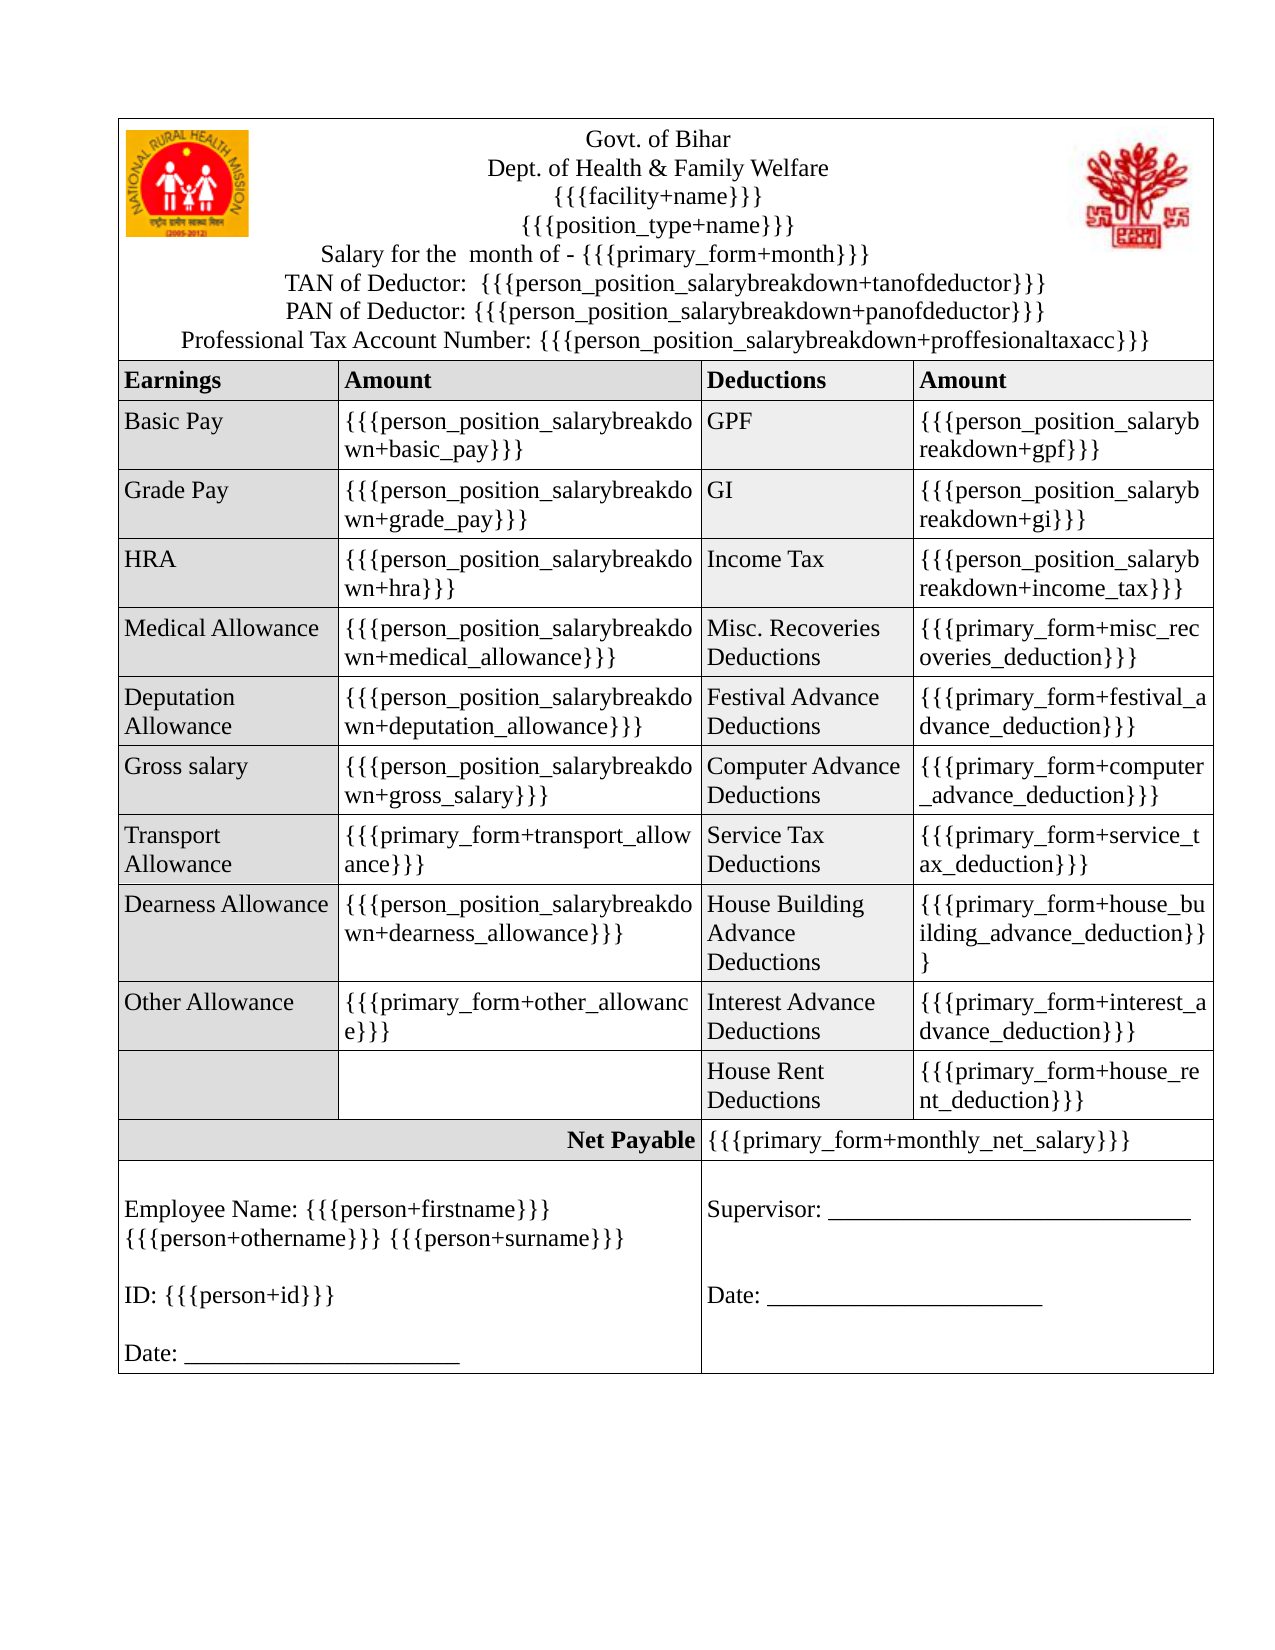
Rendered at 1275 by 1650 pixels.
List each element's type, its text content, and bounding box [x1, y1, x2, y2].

table_cell {{{person_position_salarybreakdown+basic_pay}}} [339, 401, 701, 469]
table_cell Deductions [702, 361, 913, 400]
table_cell Amount [914, 361, 1213, 400]
table_cell [119, 1051, 338, 1119]
table_cell {{{person_position_salarybreakdown+income_tax}}} [914, 539, 1213, 607]
table_cell Misc. Recoveries Deductions [702, 608, 913, 676]
table_cell Medical Allowance [119, 608, 338, 676]
picture [1067, 126, 1208, 263]
table_cell Festival Advance Deductions [702, 677, 913, 745]
table_cell Basic Pay [119, 401, 338, 469]
table_cell House Building Advance Deductions [702, 885, 913, 981]
table_cell [339, 1051, 701, 1119]
table_cell {{{person_position_salarybreakdown+deputation_allowance}}} [339, 677, 701, 745]
table_cell {{{primary_form+service_tax_deduction}}} [914, 815, 1213, 883]
table_cell {{{primary_form+house_rent_deduction}}} [914, 1051, 1213, 1119]
table_cell Amount [339, 361, 701, 400]
table_cell {{{primary_form+monthly_net_salary}}} [702, 1120, 1213, 1160]
table_cell {{{person_position_salarybreakdown+gross_salary}}} [339, 746, 701, 814]
table_cell {{{primary_form+other_allowance}}} [339, 982, 701, 1050]
table_cell {{{primary_form+misc_recoveries_deduction}}} [914, 608, 1213, 676]
table_cell Employee Name: {{{person+firstname}}} {{{person+othername}}} {{{person+surname}}} ID: {{{person+id}}} Date: ______________________ [119, 1161, 701, 1372]
table_cell Supervisor: _____________________________ Date: ______________________ [702, 1161, 1213, 1372]
table_cell {{{person_position_salarybreakdown+hra}}} [339, 539, 701, 607]
table_cell House Rent Deductions [702, 1051, 913, 1119]
table_cell Other Allowance [119, 982, 338, 1050]
table_cell GI [702, 470, 913, 538]
table_header Govt. of Bihar Dept. of Health & Family Welfare {{{facility+name}}} {{{position_type+name}}} Salary for the month of - {{{primary_form+month}}} TAN of Deductor: {{{person_position_salarybreakdown+tanofdeductor}}} PAN of Deductor: {{{person_position_salarybreakdown+panofdeductor}}} Professional Tax Account Number: {{{person_position_salarybreakdown+proffesionaltaxacc}}} [119, 119, 1213, 360]
table_cell Net Payable [119, 1120, 701, 1160]
table_cell {{{primary_form+interest_advance_deduction}}} [914, 982, 1213, 1050]
table_cell {{{primary_form+festival_advance_deduction}}} [914, 677, 1213, 745]
table_cell {{{primary_form+house_building_advance_deduction}}} [914, 885, 1213, 981]
table_cell Dearness Allowance [119, 885, 338, 981]
table_cell {{{person_position_salarybreakdown+gpf}}} [914, 401, 1213, 469]
table_cell {{{person_position_salarybreakdown+medical_allowance}}} [339, 608, 701, 676]
table_cell {{{primary_form+computer_advance_deduction}}} [914, 746, 1213, 814]
table_cell {{{person_position_salarybreakdown+gi}}} [914, 470, 1213, 538]
picture [125, 130, 249, 237]
table_cell Grade Pay [119, 470, 338, 538]
table_cell Service Tax Deductions [702, 815, 913, 883]
table_cell {{{primary_form+transport_allowance}}} [339, 815, 701, 883]
table_cell Gross salary [119, 746, 338, 814]
table_cell Earnings [119, 361, 338, 400]
table_cell GPF [702, 401, 913, 469]
table_cell {{{person_position_salarybreakdown+grade_pay}}} [339, 470, 701, 538]
table_cell Transport Allowance [119, 815, 338, 883]
table_cell {{{person_position_salarybreakdown+dearness_allowance}}} [339, 885, 701, 981]
table_cell Deputation Allowance [119, 677, 338, 745]
table_cell Computer Advance Deductions [702, 746, 913, 814]
table_cell Interest Advance Deductions [702, 982, 913, 1050]
table_cell HRA [119, 539, 338, 607]
table_cell Income Tax [702, 539, 913, 607]
